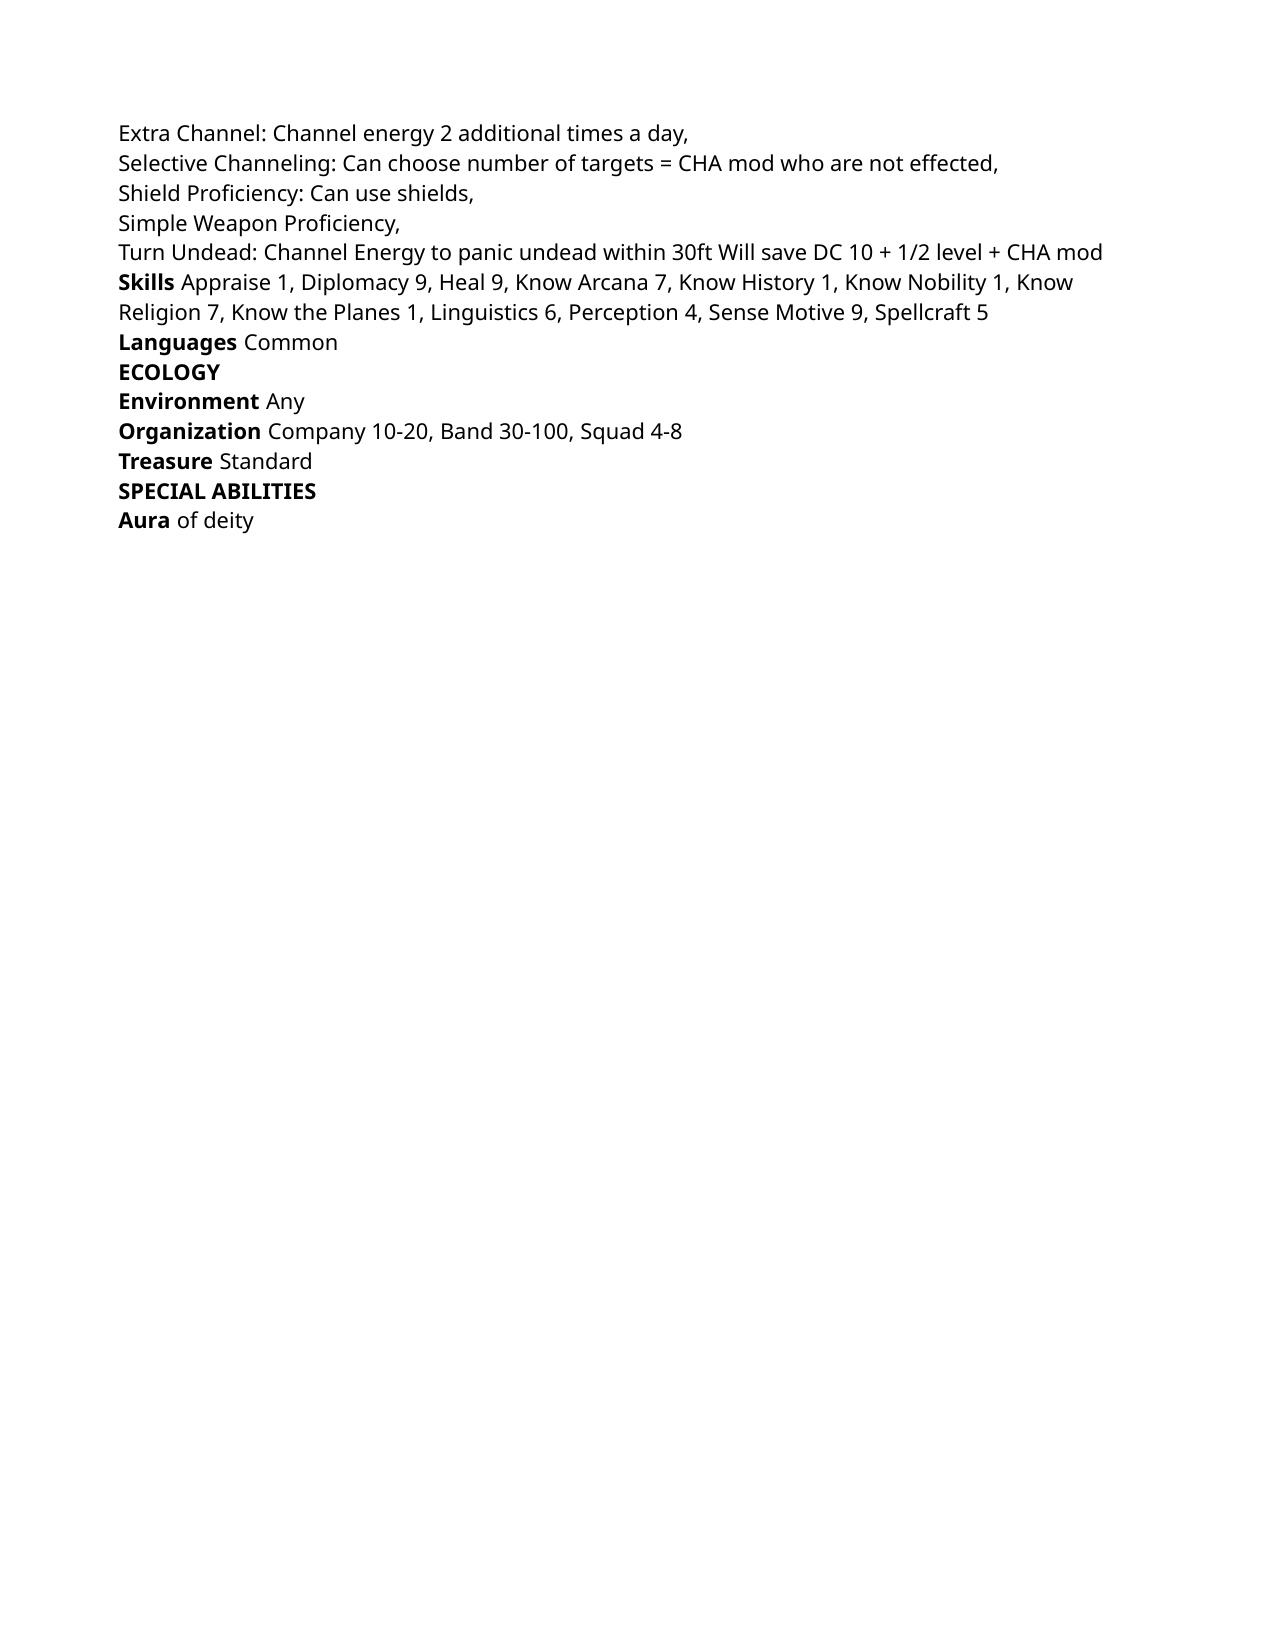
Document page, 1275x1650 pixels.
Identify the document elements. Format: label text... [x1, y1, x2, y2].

text Aura of deity [118, 505, 1157, 535]
text Extra Channel: Channel energy 2 additional times a day, Selective Channeling: Can choose number of targets = CHA mod who are not effected, Shield Proficiency: Can use shields, Simple Weapon Proficiency, Turn Undead: Channel Energy to panic undead within 30ft Will save DC 10 + 1/2 level + CHA mod Skills Appraise 1, Diplomacy 9, Heal 9, Know Arcana 7, Know History 1, Know Nobility 1, Know Religion 7, Know the Planes 1, Linguistics 6, Perception 4, Sense Motive 9, Spellcraft 5 Languages Common [118, 118, 1157, 356]
text SPECIAL ABILITIES [118, 476, 1157, 505]
text Environment Any Organization Company 10-20, Band 30-100, Squad 4-8 Treasure Standard [118, 386, 1157, 476]
text ECOLOGY [118, 356, 1157, 386]
